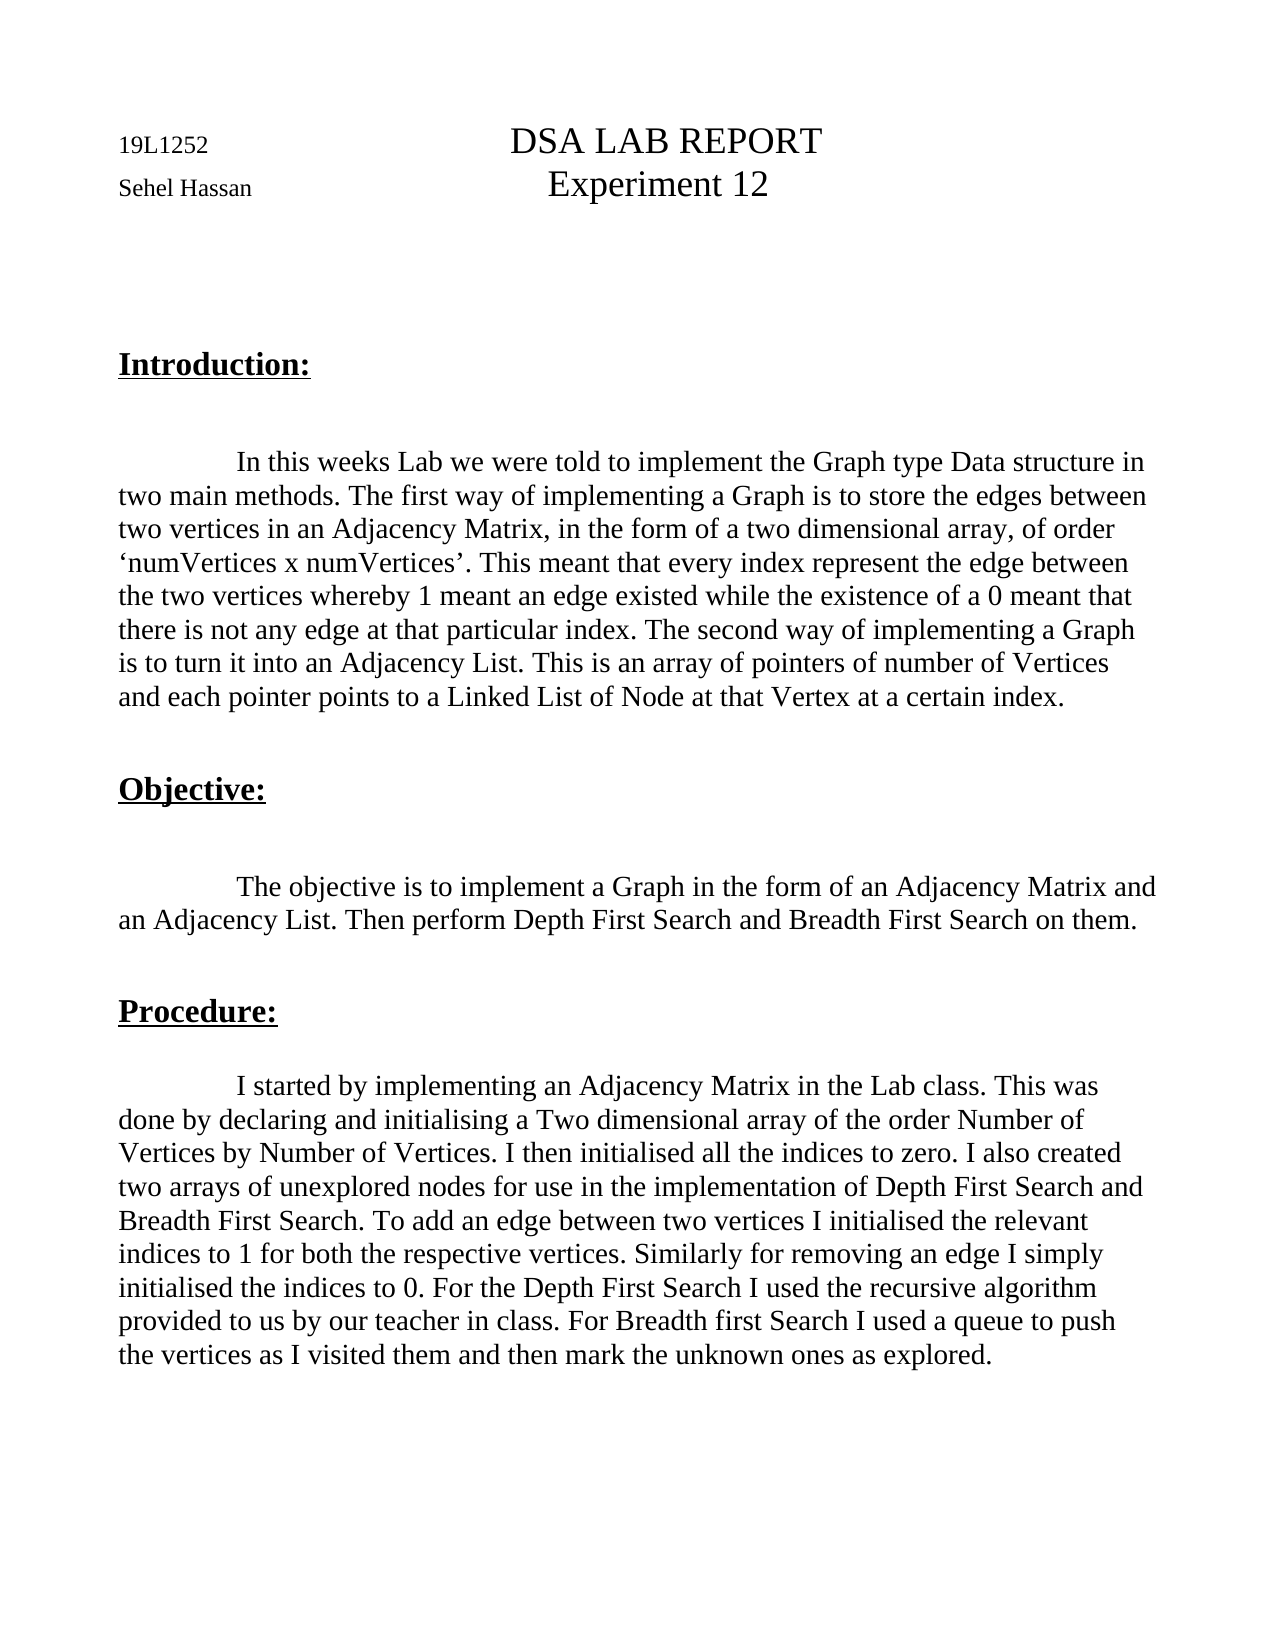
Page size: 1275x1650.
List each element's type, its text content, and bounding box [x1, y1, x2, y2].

text I started by implementing an Adjacency Matrix in the Lab class. This was done by declaring and initialising a Two dimensional array of the order Number of Vertices by Number of Vertices. I then initialised all the indices to zero. I also created two arrays of unexplored nodes for use in the implementation of Depth First Search and Breadth First Search. To add an edge between two vertices I initialised the relevant indices to 1 for both the respective vertices. Similarly for removing an edge I simply initialised the indices to 0. For the Depth First Search I used the recursive algorithm provided to us by our teacher in class. For Breadth first Search I used a queue to push the vertices as I visited them and then mark the unknown ones as explored. [118, 1068, 1157, 1370]
text Objective: [118, 769, 1157, 807]
text Sehel Hassan Experiment 12 [118, 161, 1157, 204]
text Procedure: [118, 992, 1157, 1030]
text The objective is to implement a Graph in the form of an Adjacency Matrix and an Adjacency List. Then perform Depth First Search and Breadth First Search on them. [118, 869, 1157, 936]
text In this weeks Lab we were told to implement the Graph type Data structure in two main methods. The first way of implementing a Graph is to store the edges between two vertices in an Adjacency Matrix, in the form of a two dimensional array, of order ‘numVertices x numVertices’. This meant that every index represent the edge between the two vertices whereby 1 meant an edge existed while the existence of a 0 meant that there is not any edge at that particular index. The second way of implementing a Graph is to turn it into an Adjacency List. This is an array of pointers of number of Vertices and each pointer points to a Linked List of Node at that Vertex at a certain index. [118, 444, 1157, 713]
text 19L1252 DSA LAB REPORT [118, 118, 1157, 161]
text Introduction: [118, 344, 1157, 383]
